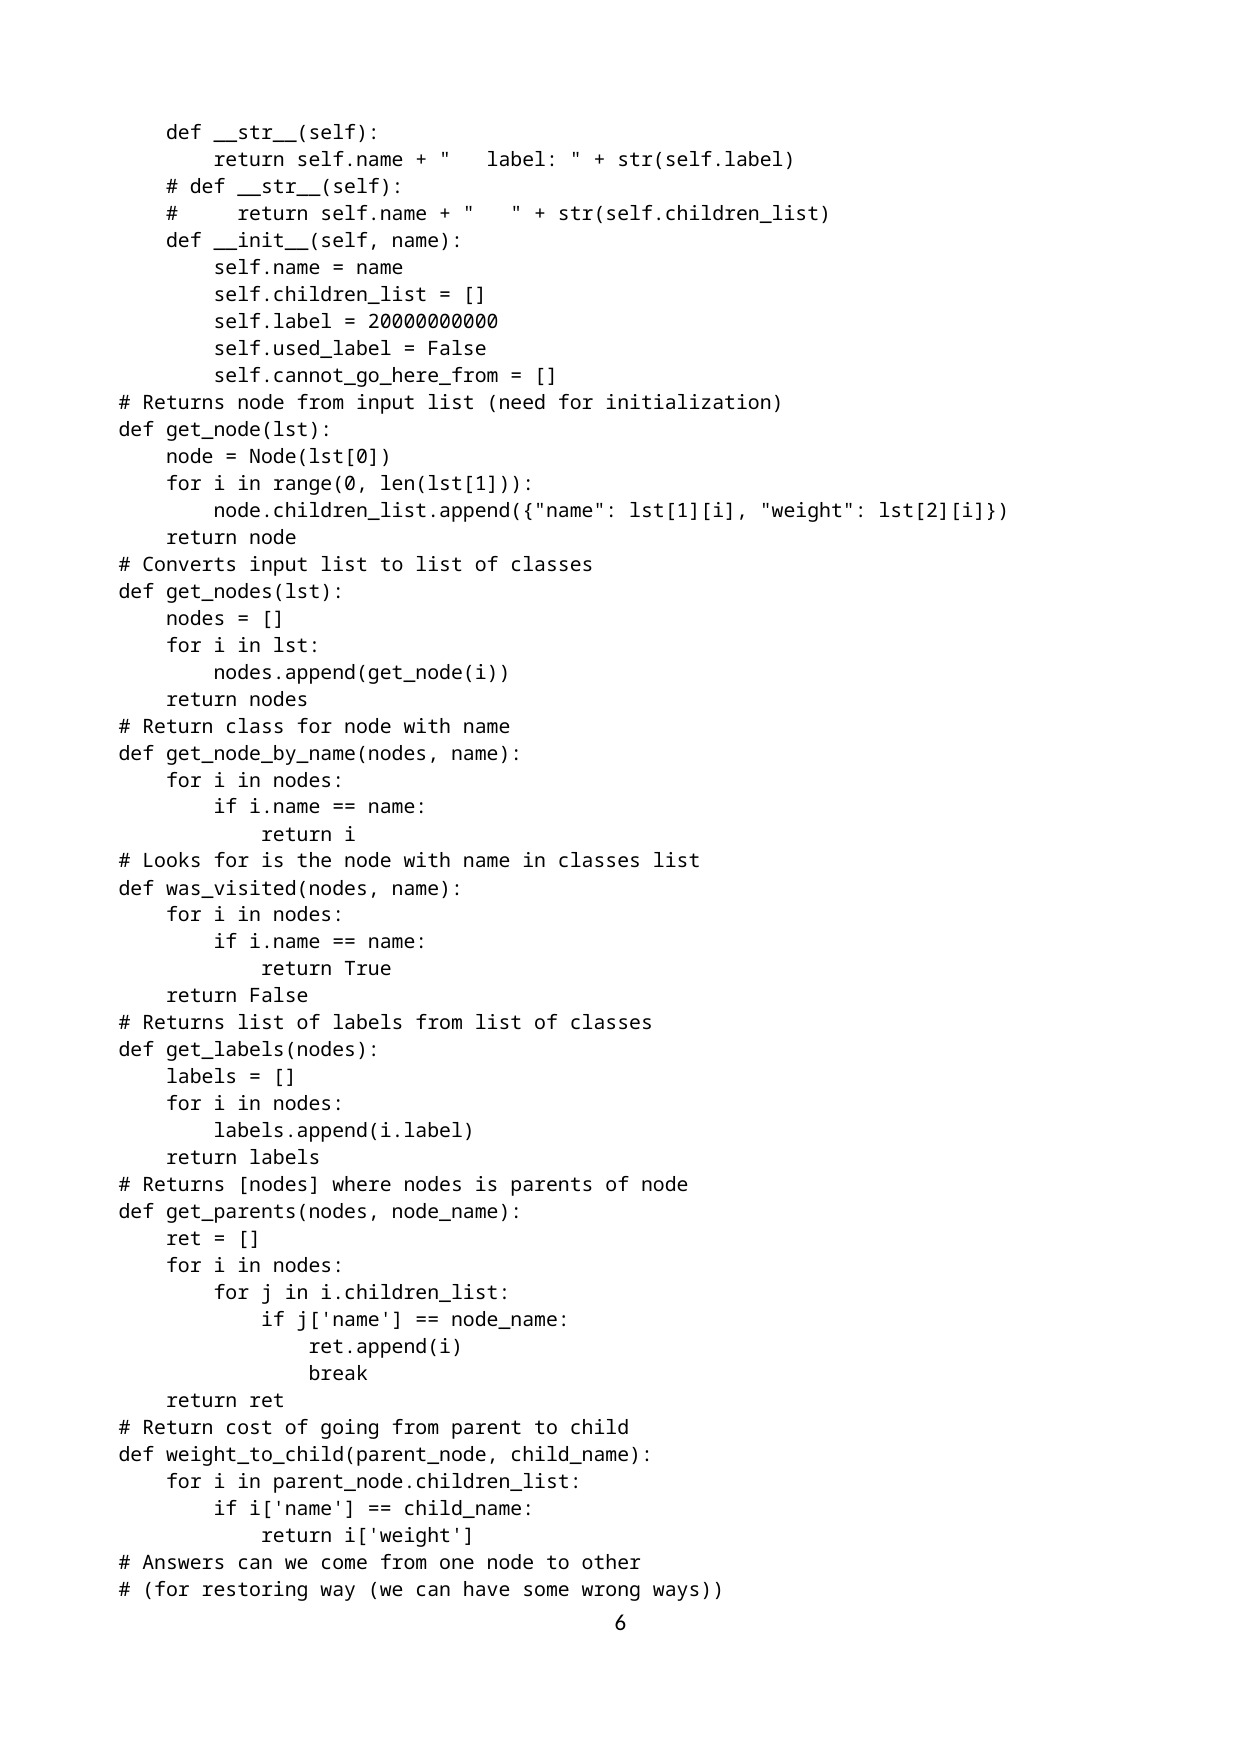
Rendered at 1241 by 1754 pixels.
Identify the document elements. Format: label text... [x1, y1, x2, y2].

text for i in nodes: [118, 1251, 1122, 1278]
text # Returns list of labels from list of classes [118, 1009, 1122, 1036]
text # Looks for is the node with name in classes list [118, 847, 1122, 874]
text # (for restoring way (we can have some wrong ways)) [118, 1575, 1122, 1602]
text self.cannot_go_here_from = [] [118, 361, 1122, 388]
text if i['name'] == child_name: [118, 1494, 1122, 1521]
text self.label = 20000000000 [118, 307, 1122, 334]
text nodes.append(get_node(i)) [118, 658, 1122, 685]
text # Returns [nodes] where nodes is parents of node [118, 1171, 1122, 1197]
text # def __str__(self): [118, 172, 1122, 199]
text def weight_to_child(parent_node, child_name): [118, 1440, 1122, 1467]
text labels = [] [118, 1063, 1122, 1089]
text return False [118, 982, 1122, 1009]
text return ret [118, 1386, 1122, 1413]
text return labels [118, 1143, 1122, 1171]
text # Return cost of going from parent to child [118, 1413, 1122, 1440]
text def get_node_by_name(nodes, name): [118, 739, 1122, 766]
text for i in nodes: [118, 766, 1122, 793]
text # Return class for node with name [118, 712, 1122, 739]
text node = Node(lst[0]) [118, 442, 1122, 469]
text def was_visited(nodes, name): [118, 874, 1122, 901]
text return i [118, 820, 1122, 847]
text def __init__(self, name): [118, 226, 1122, 253]
text for i in lst: [118, 631, 1122, 658]
text labels.append(i.label) [118, 1117, 1122, 1143]
text # Answers can we come from one node to other [118, 1548, 1122, 1575]
text self.name = name [118, 253, 1122, 280]
text for i in parent_node.children_list: [118, 1467, 1122, 1494]
text return nodes [118, 685, 1122, 712]
text def get_labels(nodes): [118, 1036, 1122, 1063]
text # Returns node from input list (need for initialization) [118, 388, 1122, 415]
text break [118, 1359, 1122, 1386]
text self.children_list = [] [118, 280, 1122, 307]
text # return self.name + " " + str(self.children_list) [118, 199, 1122, 226]
text return i['weight'] [118, 1521, 1122, 1548]
text def get_node(lst): [118, 415, 1122, 442]
text # Converts input list to list of classes [118, 550, 1122, 577]
text if i.name == name: [118, 928, 1122, 955]
text if j['name'] == node_name: [118, 1305, 1122, 1332]
text self.used_label = False [118, 334, 1122, 361]
text for i in nodes: [118, 1089, 1122, 1117]
text ret = [] [118, 1224, 1122, 1251]
text for i in nodes: [118, 901, 1122, 928]
text nodes = [] [118, 604, 1122, 631]
text ret.append(i) [118, 1332, 1122, 1359]
text return node [118, 523, 1122, 550]
text def get_nodes(lst): [118, 577, 1122, 604]
text return True [118, 955, 1122, 982]
text def __str__(self): [118, 118, 1122, 145]
text for j in i.children_list: [118, 1278, 1122, 1305]
text for i in range(0, len(lst[1])): [118, 469, 1122, 496]
text def get_parents(nodes, node_name): [118, 1197, 1122, 1224]
text if i.name == name: [118, 793, 1122, 820]
text return self.name + " label: " + str(self.label) [118, 145, 1122, 172]
text node.children_list.append({"name": lst[1][i], "weight": lst[2][i]}) [118, 496, 1122, 523]
